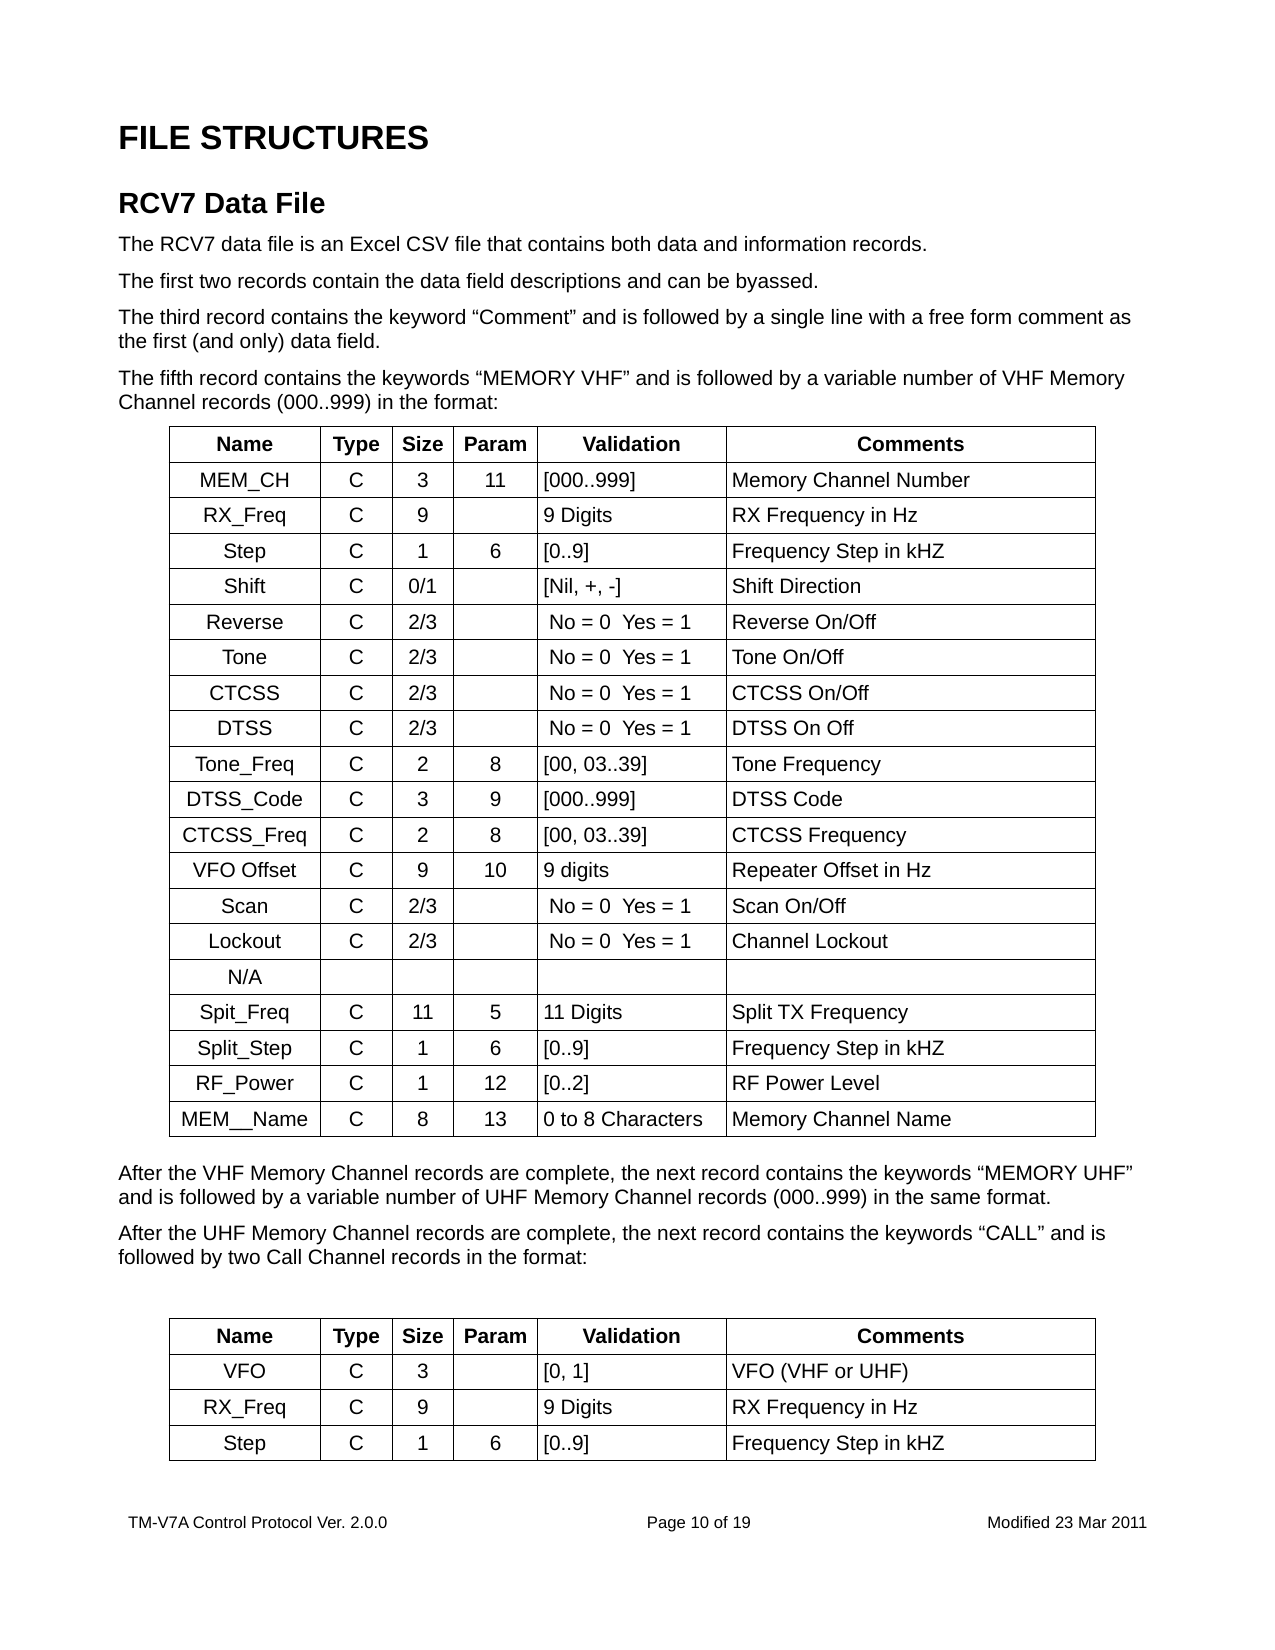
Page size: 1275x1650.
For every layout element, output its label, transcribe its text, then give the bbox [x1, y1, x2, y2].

table_cell No = 0 Yes = 1 [538, 711, 726, 746]
table_cell 13 [454, 1102, 537, 1136]
table_cell 9 Digits [538, 1390, 726, 1424]
table_cell CTCSS [170, 676, 320, 710]
table_cell DTSS Code [727, 782, 1095, 817]
table_cell 9 [393, 853, 453, 888]
table_cell 6 [454, 1031, 537, 1065]
table_header Validation [538, 427, 726, 462]
text After the UHF Memory Channel records are complete, the next record contains the keywords “CALL” and is followed by two Call Channel records in the format: [118, 1221, 1157, 1269]
table_header Size [393, 427, 453, 462]
table_cell [321, 960, 392, 994]
text The third record contains the keyword “Comment” and is followed by a single line with a free form comment as the first (and only) data field. [118, 305, 1157, 353]
table_cell C [321, 498, 392, 533]
table_cell 2 [393, 818, 453, 852]
table_cell [393, 960, 453, 994]
table_cell 9 [454, 782, 537, 817]
table_cell 1 [393, 534, 453, 568]
table_cell Lockout [170, 924, 320, 959]
table_cell 5 [454, 995, 537, 1030]
table_cell 2/3 [393, 711, 453, 746]
table_cell C [321, 534, 392, 568]
table_cell Tone_Freq [170, 747, 320, 781]
table_cell 11 Digits [538, 995, 726, 1030]
text The fifth record contains the keywords “MEMORY VHF” and is followed by a variable number of VHF Memory Channel records (000..999) in the format: [118, 366, 1157, 413]
table_header Validation [538, 1319, 726, 1353]
table_header Comments [727, 427, 1095, 462]
table_cell Tone [170, 640, 320, 675]
table_cell C [321, 1355, 392, 1389]
table_cell DTSS [170, 711, 320, 746]
table_cell [00, 03..39] [538, 747, 726, 781]
table_cell C [321, 1426, 392, 1460]
table_cell 0 to 8 Characters [538, 1102, 726, 1136]
table_cell Reverse [170, 605, 320, 639]
table_header Name [170, 1319, 320, 1353]
table_cell C [321, 818, 392, 852]
table_cell Split_Step [170, 1031, 320, 1065]
table_cell 11 [454, 463, 537, 497]
table_cell [454, 640, 537, 675]
text The first two records contain the data field descriptions and can be byassed. [118, 269, 1157, 293]
table_cell C [321, 1102, 392, 1136]
table_cell Split TX Frequency [727, 995, 1095, 1030]
table_cell C [321, 995, 392, 1030]
table_cell 2 [393, 747, 453, 781]
table_cell Scan On/Off [727, 889, 1095, 923]
table_cell [454, 924, 537, 959]
table_cell No = 0 Yes = 1 [538, 676, 726, 710]
table_cell 6 [454, 534, 537, 568]
table_cell [0..9] [538, 1426, 726, 1460]
table_cell [454, 960, 537, 994]
table_cell 2/3 [393, 889, 453, 923]
table_cell 9 [393, 1390, 453, 1424]
table_header Size [393, 1319, 453, 1353]
table_cell C [321, 676, 392, 710]
table_cell CTCSS Frequency [727, 818, 1095, 852]
table_header Name [170, 427, 320, 462]
table_cell C [321, 640, 392, 675]
table_cell RX_Freq [170, 1390, 320, 1424]
table_cell 9 digits [538, 853, 726, 888]
table_cell No = 0 Yes = 1 [538, 605, 726, 639]
text The RCV7 data file is an Excel CSV file that contains both data and information records. [118, 232, 1157, 256]
table_cell C [321, 711, 392, 746]
table_cell Memory Channel Name [727, 1102, 1095, 1136]
table_cell 8 [454, 818, 537, 852]
text After the VHF Memory Channel records are complete, the next record contains the keywords “MEMORY UHF” and is followed by a variable number of UHF Memory Channel records (000..999) in the same format. [118, 1161, 1157, 1208]
table_cell 6 [454, 1426, 537, 1460]
table_cell [0..9] [538, 534, 726, 568]
table_cell No = 0 Yes = 1 [538, 640, 726, 675]
table_cell Memory Channel Number [727, 463, 1095, 497]
table_cell C [321, 747, 392, 781]
table_cell RX Frequency in Hz [727, 1390, 1095, 1424]
table_cell RX_Freq [170, 498, 320, 533]
table_header Comments [727, 1319, 1095, 1353]
subtitle FILE STRUCTURES [118, 118, 1157, 157]
table_cell 8 [393, 1102, 453, 1136]
table_cell [00, 03..39] [538, 818, 726, 852]
table_cell Step [170, 1426, 320, 1460]
table_cell Shift [170, 569, 320, 604]
table_cell Frequency Step in kHZ [727, 534, 1095, 568]
table_cell 9 [393, 498, 453, 533]
table_header Type [321, 427, 392, 462]
table_cell 3 [393, 463, 453, 497]
table_header Type [321, 1319, 392, 1353]
table_cell Scan [170, 889, 320, 923]
table_cell C [321, 605, 392, 639]
table_cell RX Frequency in Hz [727, 498, 1095, 533]
table_cell Repeater Offset in Hz [727, 853, 1095, 888]
table_cell C [321, 924, 392, 959]
table_cell Spit_Freq [170, 995, 320, 1030]
table_cell 1 [393, 1426, 453, 1460]
table_cell Tone On/Off [727, 640, 1095, 675]
table_cell [538, 960, 726, 994]
table_cell [454, 605, 537, 639]
table_cell C [321, 1031, 392, 1065]
table_cell C [321, 782, 392, 817]
table_cell No = 0 Yes = 1 [538, 889, 726, 923]
table_cell Shift Direction [727, 569, 1095, 604]
table_cell 11 [393, 995, 453, 1030]
table_cell 10 [454, 853, 537, 888]
table_cell 1 [393, 1066, 453, 1101]
table_cell 0/1 [393, 569, 453, 604]
table_cell [454, 711, 537, 746]
table_cell [454, 1355, 537, 1389]
table_cell C [321, 889, 392, 923]
table_cell [0, 1] [538, 1355, 726, 1389]
table_cell No = 0 Yes = 1 [538, 924, 726, 959]
table_cell VFO [170, 1355, 320, 1389]
table_cell 2/3 [393, 605, 453, 639]
table_cell C [321, 569, 392, 604]
table_cell [454, 1390, 537, 1424]
table_cell [454, 889, 537, 923]
table_cell MEM__Name [170, 1102, 320, 1136]
table_cell [000..999] [538, 463, 726, 497]
table_cell MEM_CH [170, 463, 320, 497]
table_cell [000..999] [538, 782, 726, 817]
table_cell C [321, 1066, 392, 1101]
table_cell 2/3 [393, 676, 453, 710]
table_cell [0..2] [538, 1066, 726, 1101]
table_cell CTCSS_Freq [170, 818, 320, 852]
table_cell Frequency Step in kHZ [727, 1031, 1095, 1065]
table_cell 2/3 [393, 924, 453, 959]
table_header Param [454, 1319, 537, 1353]
table_cell DTSS_Code [170, 782, 320, 817]
table_cell C [321, 1390, 392, 1424]
table_header Param [454, 427, 537, 462]
table_cell C [321, 853, 392, 888]
table_cell [454, 569, 537, 604]
table_cell Reverse On/Off [727, 605, 1095, 639]
table_cell DTSS On Off [727, 711, 1095, 746]
table_cell 8 [454, 747, 537, 781]
table_cell Channel Lockout [727, 924, 1095, 959]
table_cell 2/3 [393, 640, 453, 675]
table_cell Frequency Step in kHZ [727, 1426, 1095, 1460]
table_cell 3 [393, 782, 453, 817]
table_cell 3 [393, 1355, 453, 1389]
table_cell [727, 960, 1095, 994]
table_cell 12 [454, 1066, 537, 1101]
table_cell [454, 676, 537, 710]
table_cell [0..9] [538, 1031, 726, 1065]
table_cell VFO (VHF or UHF) [727, 1355, 1095, 1389]
table_cell 9 Digits [538, 498, 726, 533]
table_cell [454, 498, 537, 533]
table_cell Tone Frequency [727, 747, 1095, 781]
table_cell RF_Power [170, 1066, 320, 1101]
table_cell Step [170, 534, 320, 568]
table_cell C [321, 463, 392, 497]
table_cell RF Power Level [727, 1066, 1095, 1101]
subtitle RCV7 Data File [118, 186, 1157, 220]
table_cell 1 [393, 1031, 453, 1065]
table_cell CTCSS On/Off [727, 676, 1095, 710]
table_cell VFO Offset [170, 853, 320, 888]
table_cell [Nil, +, -] [538, 569, 726, 604]
table_cell N/A [170, 960, 320, 994]
